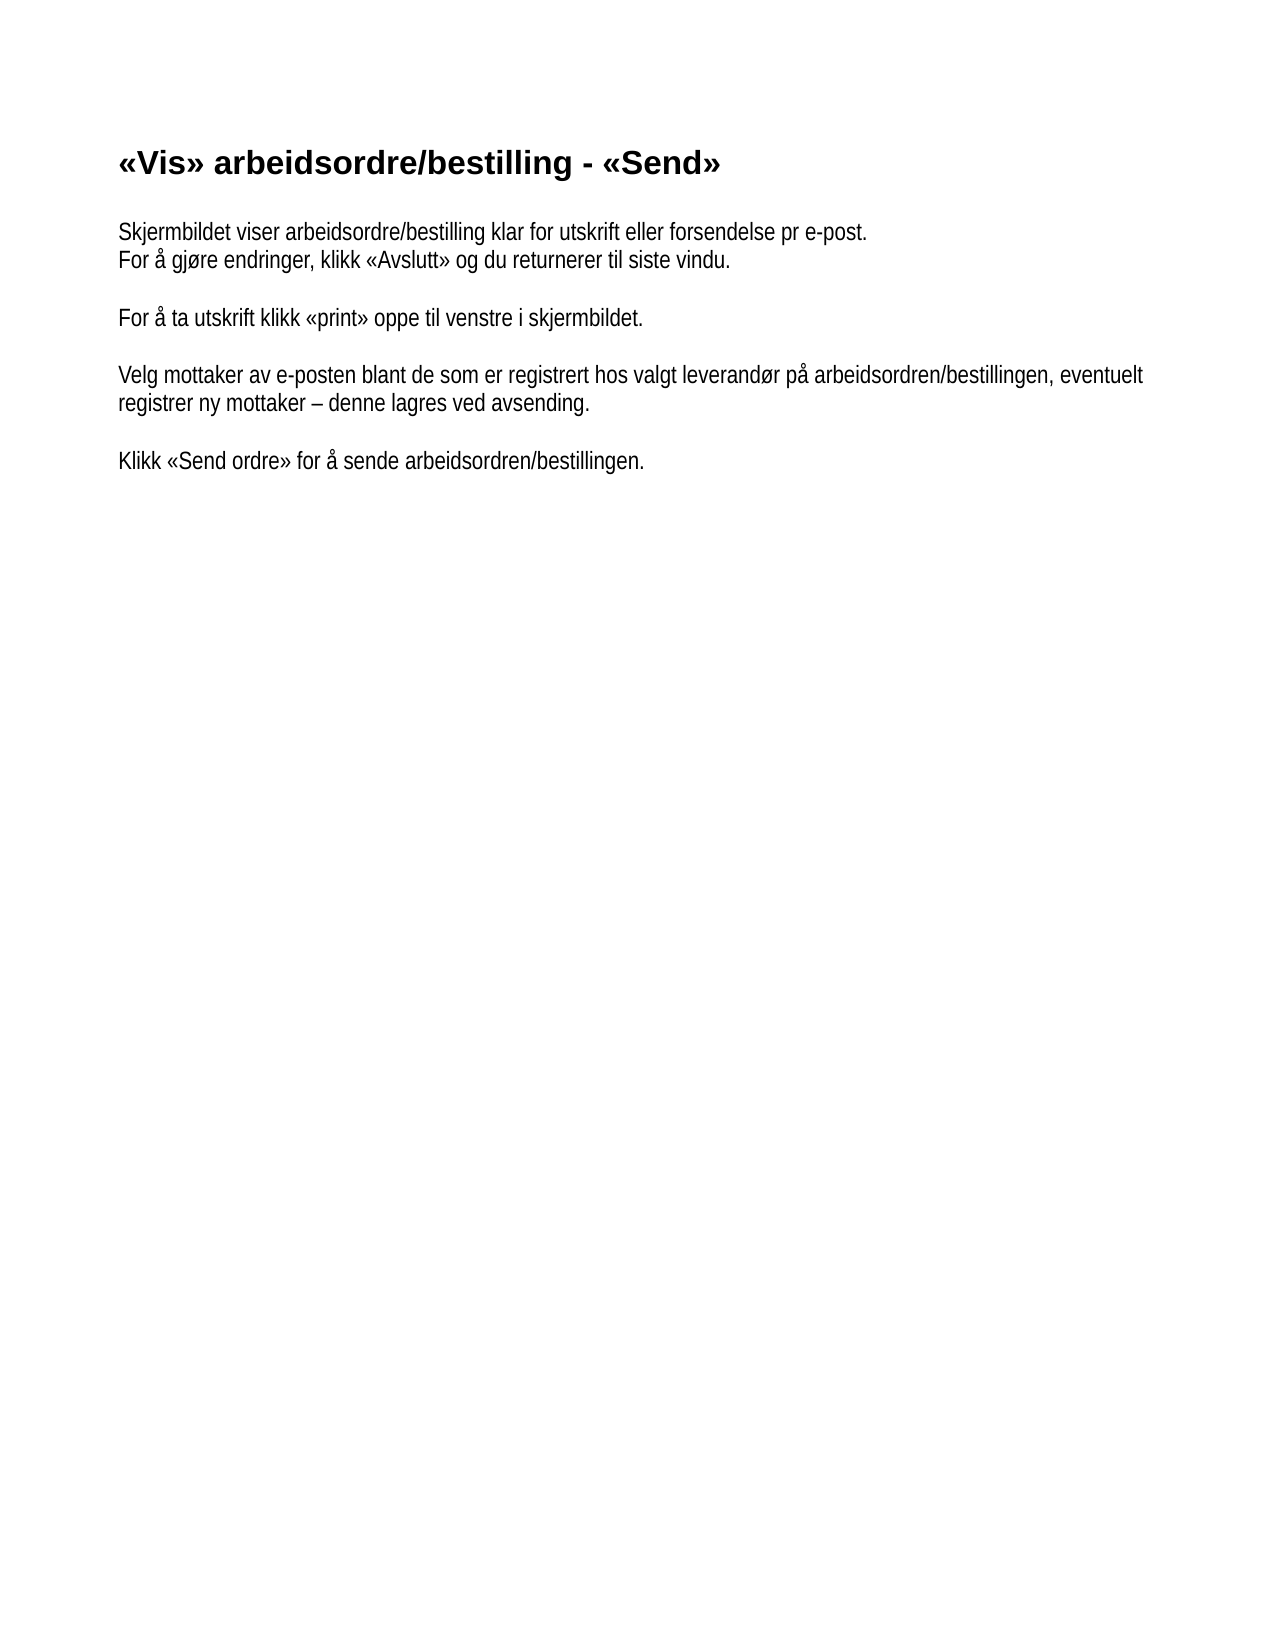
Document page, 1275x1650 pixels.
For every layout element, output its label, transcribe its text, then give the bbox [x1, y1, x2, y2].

text For å gjøre endringer, klikk «Avslutt» og du returnerer til siste vindu. [118, 245, 1157, 274]
text Klikk «Send ordre» for å sende arbeidsordren/bestillingen. [118, 446, 1157, 474]
subtitle «Vis» arbeidsordre/bestilling - «Send» [118, 143, 1157, 182]
text Skjermbildet viser arbeidsordre/bestilling klar for utskrift eller forsendelse pr e-post. [118, 217, 1157, 245]
text For å ta utskrift klikk «print» oppe til venstre i skjermbildet. [118, 302, 1157, 331]
text Velg mottaker av e-posten blant de som er registrert hos valgt leverandør på arbeidsordren/bestillingen, eventuelt registrer ny mottaker – denne lagres ved avsending. [118, 360, 1157, 417]
